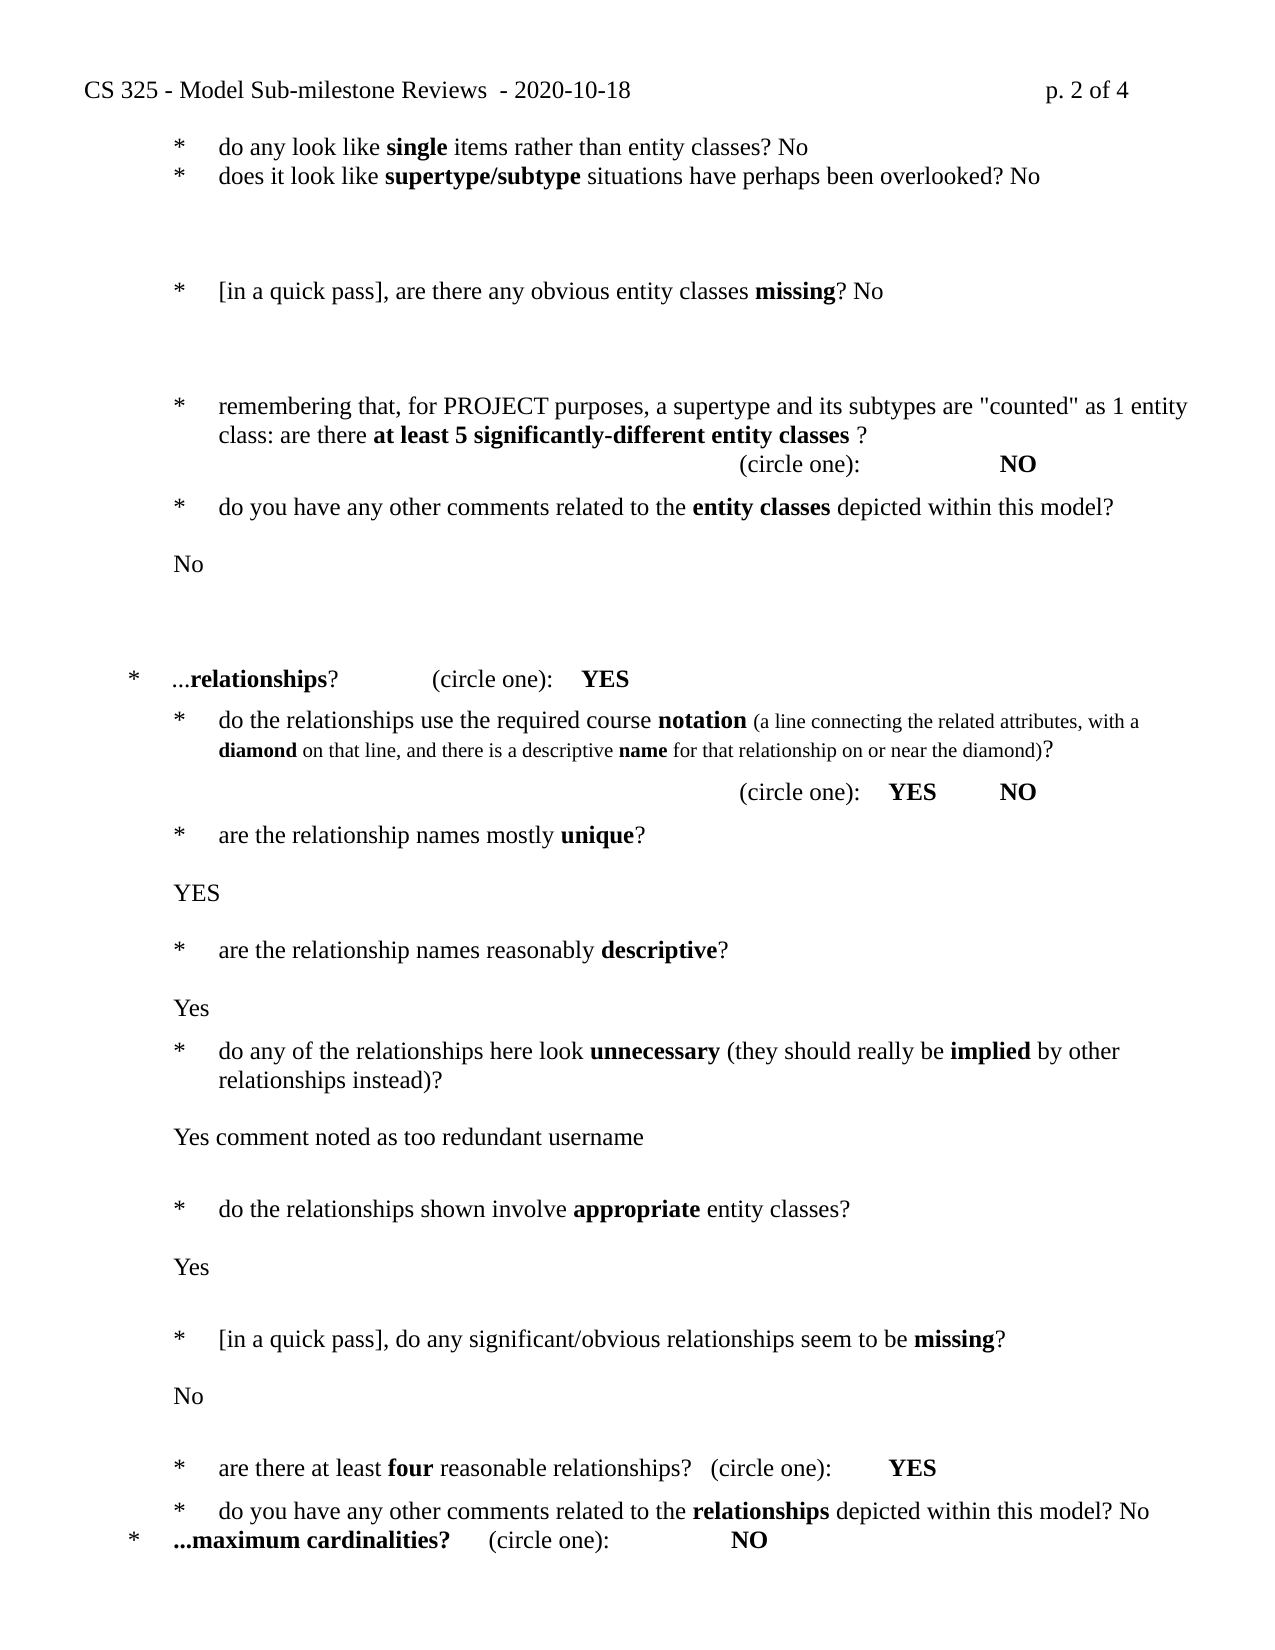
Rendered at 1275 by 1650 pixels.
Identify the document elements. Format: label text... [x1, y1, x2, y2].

text * do you have any other comments related to the entity classes depicted within this model? [173, 492, 1191, 521]
text * do any of the relationships here look unnecessary (they should really be implied by other relationships instead)? [173, 1036, 1191, 1094]
text * ...maximum cardinalities? (circle one): NO [128, 1525, 1191, 1554]
text YES [173, 878, 1191, 907]
text * ...relationships? (circle one): YES [128, 664, 1191, 693]
text Yes [173, 1252, 1191, 1281]
text * are the relationship names reasonably descriptive? [173, 936, 1191, 964]
text (circle one): NO [173, 449, 1191, 477]
text (circle one): YES NO [173, 777, 1191, 806]
text * do the relationships shown involve appropriate entity classes? [173, 1194, 1191, 1223]
text No [173, 549, 1191, 578]
text * do the relationships use the required course notation (a line connecting the related attributes, with a diamond on that line, and there is a descriptive name for that relationship on or near the diamond)? [173, 706, 1191, 763]
text Yes [173, 993, 1191, 1022]
text * are there at least four reasonable relationships? (circle one): YES [173, 1453, 1191, 1482]
text * are the relationship names mostly unique? [173, 821, 1191, 849]
text * do you have any other comments related to the relationships depicted within this model? No [173, 1496, 1191, 1525]
text * does it look like supertype/subtype situations have perhaps been overlooked? No [173, 161, 1191, 190]
text * [in a quick pass], do any significant/obvious relationships seem to be missing? [173, 1324, 1191, 1352]
text * do any look like single items rather than entity classes? No [173, 132, 1191, 161]
text * [in a quick pass], are there any obvious entity classes missing? No [173, 276, 1191, 305]
text * remembering that, for PROJECT purposes, a supertype and its subtypes are "counted" as 1 entity class: are there at least 5 significantly-different entity classes ? [173, 391, 1191, 449]
text Yes comment noted as too redundant username [173, 1122, 1191, 1151]
text No [173, 1381, 1191, 1410]
